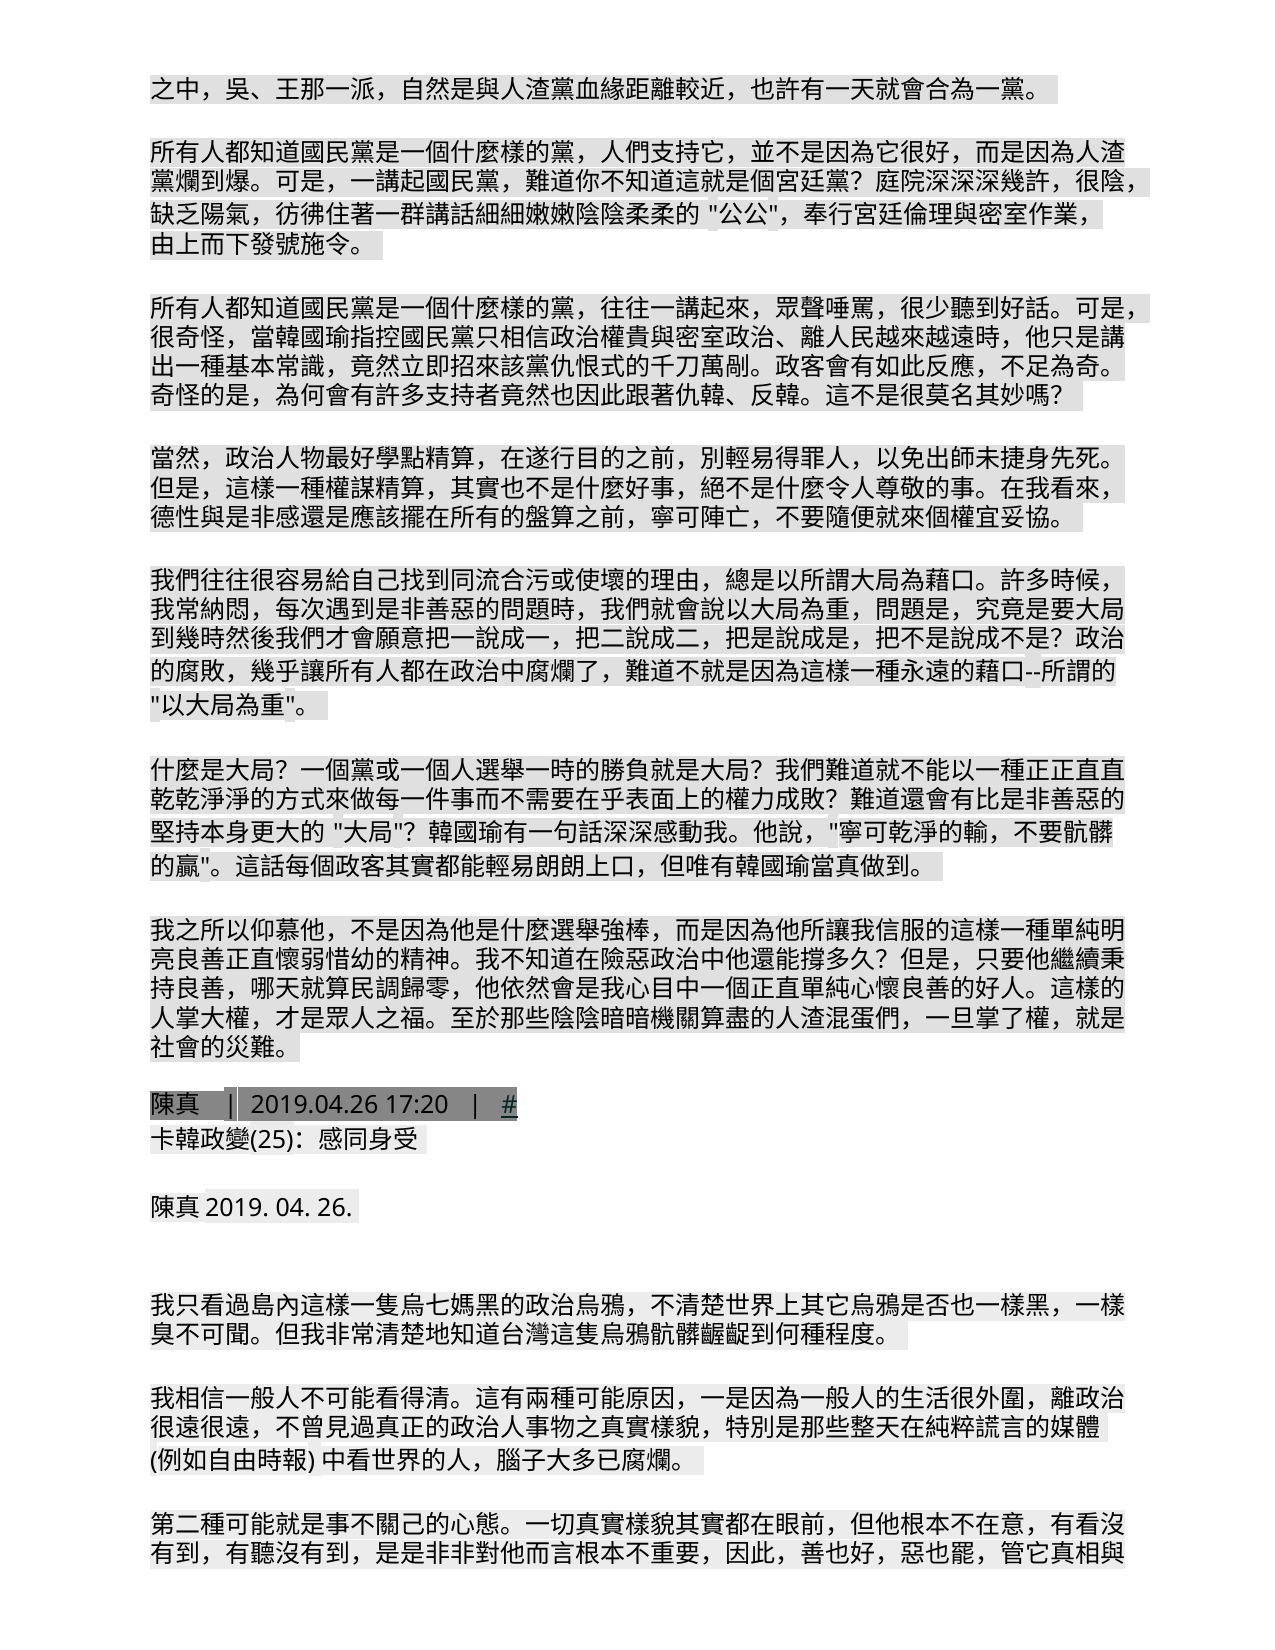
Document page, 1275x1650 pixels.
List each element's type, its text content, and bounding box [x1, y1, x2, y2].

text 卡韓政變(25)：感同身受 陳真2019. 04. 26. 我只看過島內這樣一隻烏七媽黑的政治烏鴉，不清楚世界上其它烏鴉是否也一樣黑，一樣臭不可聞。但我非常清楚地知道台灣這隻烏鴉骯髒齷齪到何種程度。 我相信一般人不可能看得清。這有兩種可能原因，一是因為一般人的生活很外圍，離政治很遠很遠，不曾見過真正的政治人事物之真實樣貌，特別是那些整天在純粹謊言的媒體 (例如自由時報) 中看世界的人，腦子大多已腐爛。 第二種可能就是事不關己的心態。一切真實樣貌其實都在眼前，但他根本不在意，有看沒有到，有聽沒有到，是是非非對他而言根本不重要，因此，善也好，惡也罷，管它真相與是非善惡如何，他根本不在意。他對於偶像劇的劇情轉折之在意程度，恐怕遠超過一萬倍。 當你對一個東西根本不在意時，你將會比第一種 "看不清楚" 更加可悲，你是連清楚或不清楚都根本都不在乎，完全置身事外。何以致之？也許你以為這樣很清高，也許以為政治真的跟你無關，也許以為自己有什麼更崇高的事需要關心等等。 我想說的是，旁觀者給意見很容易，但是當事人該怎麼做卻很難。比方說我也知道要忍忍忍，先謀大局為要，切莫因小失大，切莫打草驚蛇，就如林義雄所說，你要打敵人，得先不動聲色地做好充份準備後，再給對方致命一擊，千萬不要輕易出手。 我不知道類似這種在我看來帶點權謀的心態或作法是否健康，是否良善，我只知道這類道理，說很容易，但是對某些正直單純的人來說，其實有點難。我若厭惡一個人，我就根本不會鳥他，我不會假裝跟他客氣。當然，我也不是那種會當面給人難堪的人，但我不會明明心裏充滿鄙夷，但卻又為了某種目的而假裝沒事，假裝跟對方稱兄道弟哥倆好。 我意思是說，你看吳敦義及其他相關人馬，放那麼多暗箭，瘋狂抹黑韓國瑜，什麼私下求官，什麼拿了吳敦義四千萬等等，今天你若是韓國瑜，豺狼狂咬，萬箭穿心，你真的能忍忍忍？ 這一堆荒唐卑劣的抹黑謠言，往往繞著吳敦義為主角打轉。今天吳敦義如果是一個具有基本正直人格的人，老早比韓國瑜還更早跳出來痛罵造謠者，怎麼可能故意裝聾作啞，故意讓惡毒謠言四處流傳？ 我覺得，做為一個人，有一項特質十分罕見而珍貴，那就是感同身受，或者說同理心。簡單說就是受傷受害的人雖然不是我，但我深深能感受到那樣一種處境與遭遇，從而也由衷地感到很深的痛苦。 許多時候，就連關於我自己，也常聽見一些風涼話，聽起來好像是在安慰你關心你，其實是在說你不夠豁達，不夠遠見，不夠睿智，忍功練得還不夠等等。但我常覺得，今天別說你跟我有著同樣的處境與遭遇，你光是只有我的遭遇的一億分之一，我想你恐怕早已想殺人之心或崩潰了。 政治之黑暗與光明，其實離我們不遠，它畢竟只是反映了人性的至善與至惡。 [150, 1121, 1125, 1569]
text 陳真 | 2019.04.26 17:20 | # [150, 1087, 1125, 1121]
text 卡韓政變(26)：一個好人 陳真2019. 04. 27. 所有人都知道國民黨是一個什麼樣的黨，它分兩種，一種以吳敦義、王金平為首，可以說是藍色的民進黨，除了表面上顏色不同，骨子成份是一樣的，包括作風、心態以及圍事喬事的習性都很類似；也可以說是一種溫和版、吃相較好看的 "民進黨"。 另一種國民黨則是強調高學歷高顏值，以馬英九為首，圍繞一群與之長得很像的人。這類國民黨很清廉，沒啥好挑剔，但高在雲端，洋味重，不食人間煙火，自我滿意度破表。 不論是上述哪一種國民黨，台派也好，洋派也罷，全都與人民離得很遠。 這些話，聽起來全是貶意，但其實國民黨不管再怎麼爛，依然還是勝過人渣黨。台洋兩派之中，吳、王那一派，自然是與人渣黨血緣距離較近，也許有一天就會合為一黨。 所有人都知道國民黨是一個什麼樣的黨，人們支持它，並不是因為它很好，而是因為人渣黨爛到爆。可是，一講起國民黨，難道你不知道這就是個宮廷黨？庭院深深深幾許，很陰，缺乏陽氣，彷彿住著一群講話細細嫩嫩陰陰柔柔的 "公公"，奉行宮廷倫理與密室作業，由上而下發號施令。 所有人都知道國民黨是一個什麼樣的黨，往往一講起來，眾聲唾罵，很少聽到好話。可是，很奇怪，當韓國瑜指控國民黨只相信政治權貴與密室政治、離人民越來越遠時，他只是講出一種基本常識，竟然立即招來該黨仇恨式的千刀萬剮。政客會有如此反應，不足為奇。奇怪的是，為何會有許多支持者竟然也因此跟著仇韓、反韓。這不是很莫名其妙嗎？ 當然，政治人物最好學點精算，在遂行目的之前，別輕易得罪人，以免出師未捷身先死。但是，這樣一種權謀精算，其實也不是什麼好事，絕不是什麼令人尊敬的事。在我看來，德性與是非感還是應該擺在所有的盤算之前，寧可陣亡，不要隨便就來個權宜妥協。 我們往往很容易給自己找到同流合污或使壞的理由，總是以所謂大局為藉口。許多時候，我常納悶，每次遇到是非善惡的問題時，我們就會說以大局為重，問題是，究竟是要大局到幾時然後我們才會願意把一說成一，把二說成二，把是說成是，把不是說成不是？政治的腐敗，幾乎讓所有人都在政治中腐爛了，難道不就是因為這樣一種永遠的藉口--所謂的 "以大局為重"。 什麼是大局？一個黨或一個人選舉一時的勝負就是大局？我們難道就不能以一種正正直直乾乾淨淨的方式來做每一件事而不需要在乎表面上的權力成敗？難道還會有比是非善惡的堅持本身更大的 "大局"？韓國瑜有一句話深深感動我。他說，"寧可乾淨的輸，不要骯髒的贏"。這話每個政客其實都能輕易朗朗上口，但唯有韓國瑜當真做到。 我之所以仰慕他，不是因為他是什麼選舉強棒，而是因為他所讓我信服的這樣一種單純明亮良善正直懷弱惜幼的精神。我不知道在險惡政治中他還能撐多久？但是，只要他繼續秉持良善，哪天就算民調歸零，他依然會是我心目中一個正直單純心懷良善的好人。這樣的人掌大權，才是眾人之福。至於那些陰陰暗暗機關算盡的人渣混蛋們，一旦掌了權，就是社會的災難。 [150, 75, 1125, 1062]
